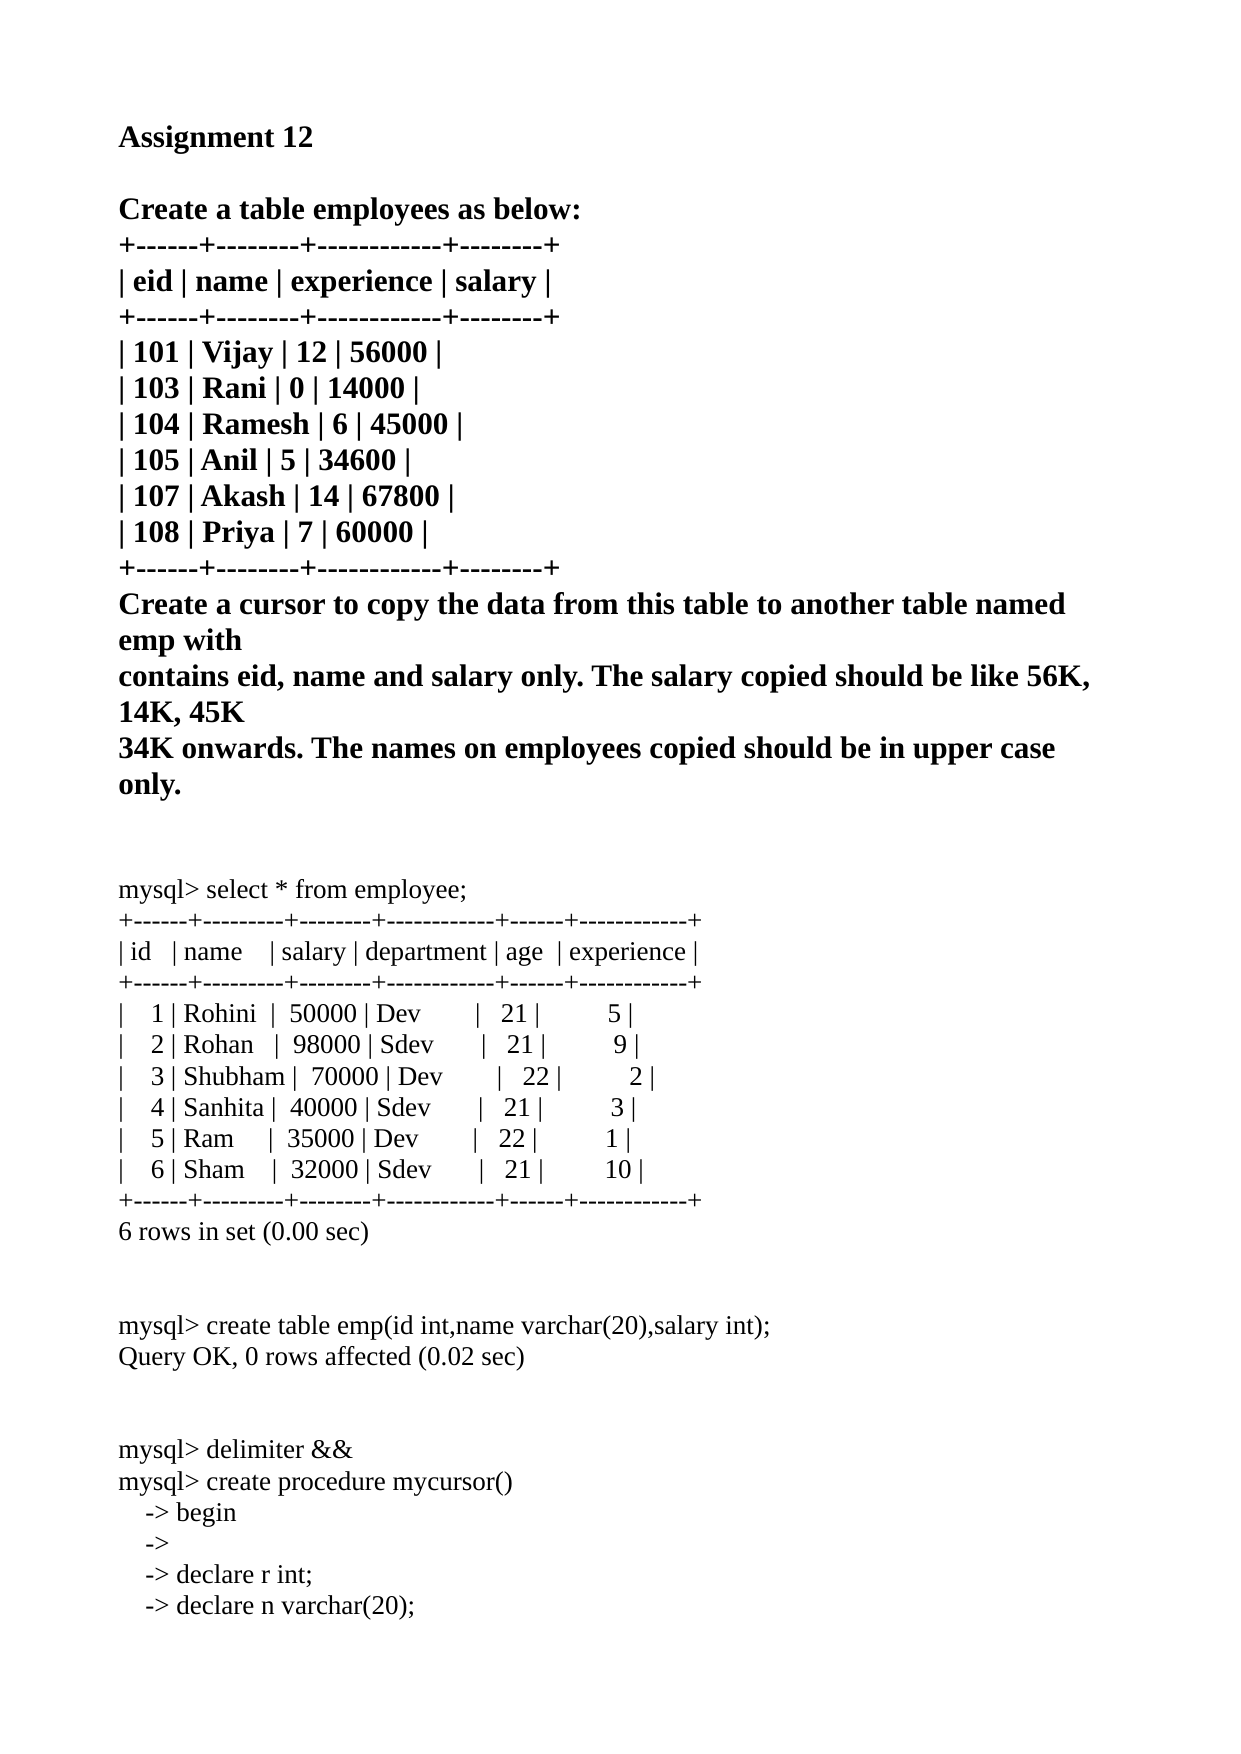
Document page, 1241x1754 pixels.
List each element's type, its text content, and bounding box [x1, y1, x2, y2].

text | 101 | Vijay | 12 | 56000 | [118, 334, 1122, 370]
text | 104 | Ramesh | 6 | 45000 | [118, 406, 1122, 442]
text | eid | name | experience | salary | [118, 262, 1122, 298]
text | 107 | Akash | 14 | 67800 | [118, 477, 1122, 513]
text | 4 | Sanhita | 40000 | Sdev | 21 | 3 | [118, 1091, 1122, 1122]
text 34K onwards. The names on employees copied should be in upper case only. [118, 729, 1122, 801]
text | 2 | Rohan | 98000 | Sdev | 21 | 9 | [118, 1028, 1122, 1060]
text +------+---------+--------+------------+------+------------+ [118, 966, 1122, 997]
text 6 rows in set (0.00 sec) [118, 1215, 1122, 1247]
text | 6 | Sham | 32000 | Sdev | 21 | 10 | [118, 1153, 1122, 1184]
text | 3 | Shubham | 70000 | Dev | 22 | 2 | [118, 1060, 1122, 1091]
text Query OK, 0 rows affected (0.02 sec) [118, 1340, 1122, 1371]
text Assignment 12 [118, 118, 1122, 154]
text +------+--------+------------+--------+ [118, 298, 1122, 334]
text -> [118, 1527, 1122, 1558]
text mysql> create table emp(id int,name varchar(20),salary int); [118, 1309, 1122, 1340]
text mysql> create procedure mycursor() [118, 1464, 1122, 1496]
text +------+---------+--------+------------+------+------------+ [118, 1184, 1122, 1215]
text Create a cursor to copy the data from this table to another table named emp with [118, 585, 1122, 657]
text mysql> delimiter && [118, 1433, 1122, 1464]
text -> begin [118, 1496, 1122, 1527]
text -> declare r int; [118, 1558, 1122, 1589]
text mysql> select * from employee; [118, 873, 1122, 904]
text +------+--------+------------+--------+ [118, 549, 1122, 585]
text -> declare n varchar(20); [118, 1589, 1122, 1620]
text | 1 | Rohini | 50000 | Dev | 21 | 5 | [118, 997, 1122, 1028]
text | 5 | Ram | 35000 | Dev | 22 | 1 | [118, 1122, 1122, 1153]
text | 103 | Rani | 0 | 14000 | [118, 370, 1122, 406]
text | id | name | salary | department | age | experience | [118, 935, 1122, 966]
text | 108 | Priya | 7 | 60000 | [118, 513, 1122, 549]
text | 105 | Anil | 5 | 34600 | [118, 442, 1122, 477]
text +------+---------+--------+------------+------+------------+ [118, 904, 1122, 935]
text contains eid, name and salary only. The salary copied should be like 56K, 14K, 45K [118, 657, 1122, 729]
text +------+--------+------------+--------+ [118, 226, 1122, 262]
text Create a table employees as below: [118, 190, 1122, 226]
